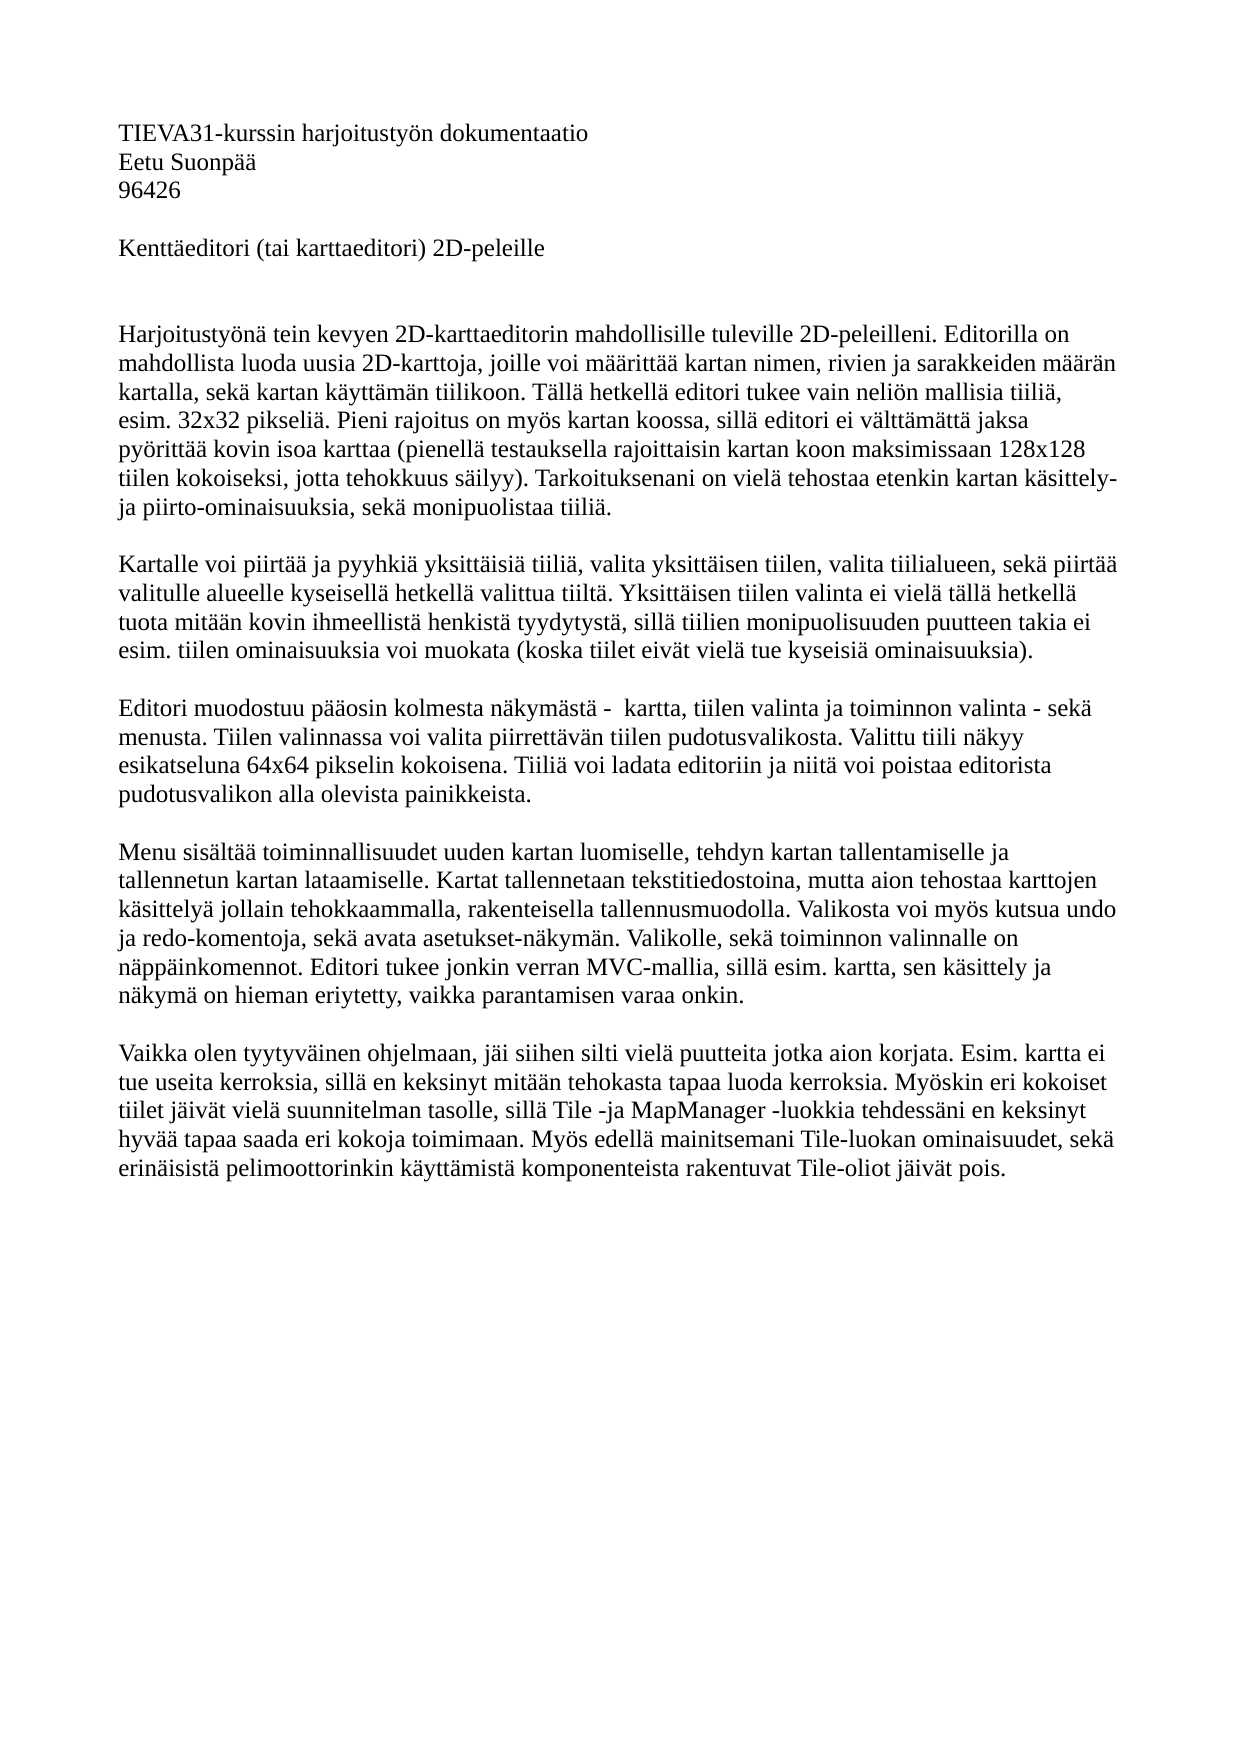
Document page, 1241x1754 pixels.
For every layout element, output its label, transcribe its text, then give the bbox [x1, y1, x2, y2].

text 96426 [118, 176, 1122, 204]
text Menu sisältää toiminnallisuudet uuden kartan luomiselle, tehdyn kartan tallentamiselle ja tallennetun kartan lataamiselle. Kartat tallennetaan tekstitiedostoina, mutta aion tehostaa karttojen käsittelyä jollain tehokkaammalla, rakenteisella tallennusmuodolla. Valikosta voi myös kutsua undo ja redo-komentoja, sekä avata asetukset-näkymän. Valikolle, sekä toiminnon valinnalle on näppäinkomennot. Editori tukee jonkin verran MVC-mallia, sillä esim. kartta, sen käsittely ja näkymä on hieman eriytetty, vaikka parantamisen varaa onkin. [118, 837, 1122, 1009]
text Harjoitustyönä tein kevyen 2D-karttaeditorin mahdollisille tuleville 2D-peleilleni. Editorilla on mahdollista luoda uusia 2D-karttoja, joille voi määrittää kartan nimen, rivien ja sarakkeiden määrän kartalla, sekä kartan käyttämän tiilikoon. Tällä hetkellä editori tukee vain neliön mallisia tiiliä, esim. 32x32 pikseliä. Pieni rajoitus on myös kartan koossa, sillä editori ei välttämättä jaksa pyörittää kovin isoa karttaa (pienellä testauksella rajoittaisin kartan koon maksimissaan 128x128 tiilen kokoiseksi, jotta tehokkuus säilyy). Tarkoituksenani on vielä tehostaa etenkin kartan käsittely- ja piirto-ominaisuuksia, sekä monipuolistaa tiiliä. [118, 319, 1122, 521]
text TIEVA31-kurssin harjoitustyön dokumentaatio [118, 118, 1122, 147]
text Kartalle voi piirtää ja pyyhkiä yksittäisiä tiiliä, valita yksittäisen tiilen, valita tiilialueen, sekä piirtää valitulle alueelle kyseisellä hetkellä valittua tiiltä. Yksittäisen tiilen valinta ei vielä tällä hetkellä tuota mitään kovin ihmeellistä henkistä tyydytystä, sillä tiilien monipuolisuuden puutteen takia ei esim. tiilen ominaisuuksia voi muokata (koska tiilet eivät vielä tue kyseisiä ominaisuuksia). [118, 549, 1122, 664]
text Eetu Suonpää [118, 147, 1122, 176]
text Vaikka olen tyytyväinen ohjelmaan, jäi siihen silti vielä puutteita jotka aion korjata. Esim. kartta ei tue useita kerroksia, sillä en keksinyt mitään tehokasta tapaa luoda kerroksia. Myöskin eri kokoiset tiilet jäivät vielä suunnitelman tasolle, sillä Tile -ja MapManager -luokkia tehdessäni en keksinyt hyvää tapaa saada eri kokoja toimimaan. Myös edellä mainitsemani Tile-luokan ominaisuudet, sekä erinäisistä pelimoottorinkin käyttämistä komponenteista rakentuvat Tile-oliot jäivät pois. [118, 1038, 1122, 1182]
text Editori muodostuu pääosin kolmesta näkymästä - kartta, tiilen valinta ja toiminnon valinta - sekä menusta. Tiilen valinnassa voi valita piirrettävän tiilen pudotusvalikosta. Valittu tiili näkyy esikatseluna 64x64 pikselin kokoisena. Tiiliä voi ladata editoriin ja niitä voi poistaa editorista pudotusvalikon alla olevista painikkeista. [118, 693, 1122, 808]
text Kenttäeditori (tai karttaeditori) 2D-peleille [118, 233, 1122, 262]
